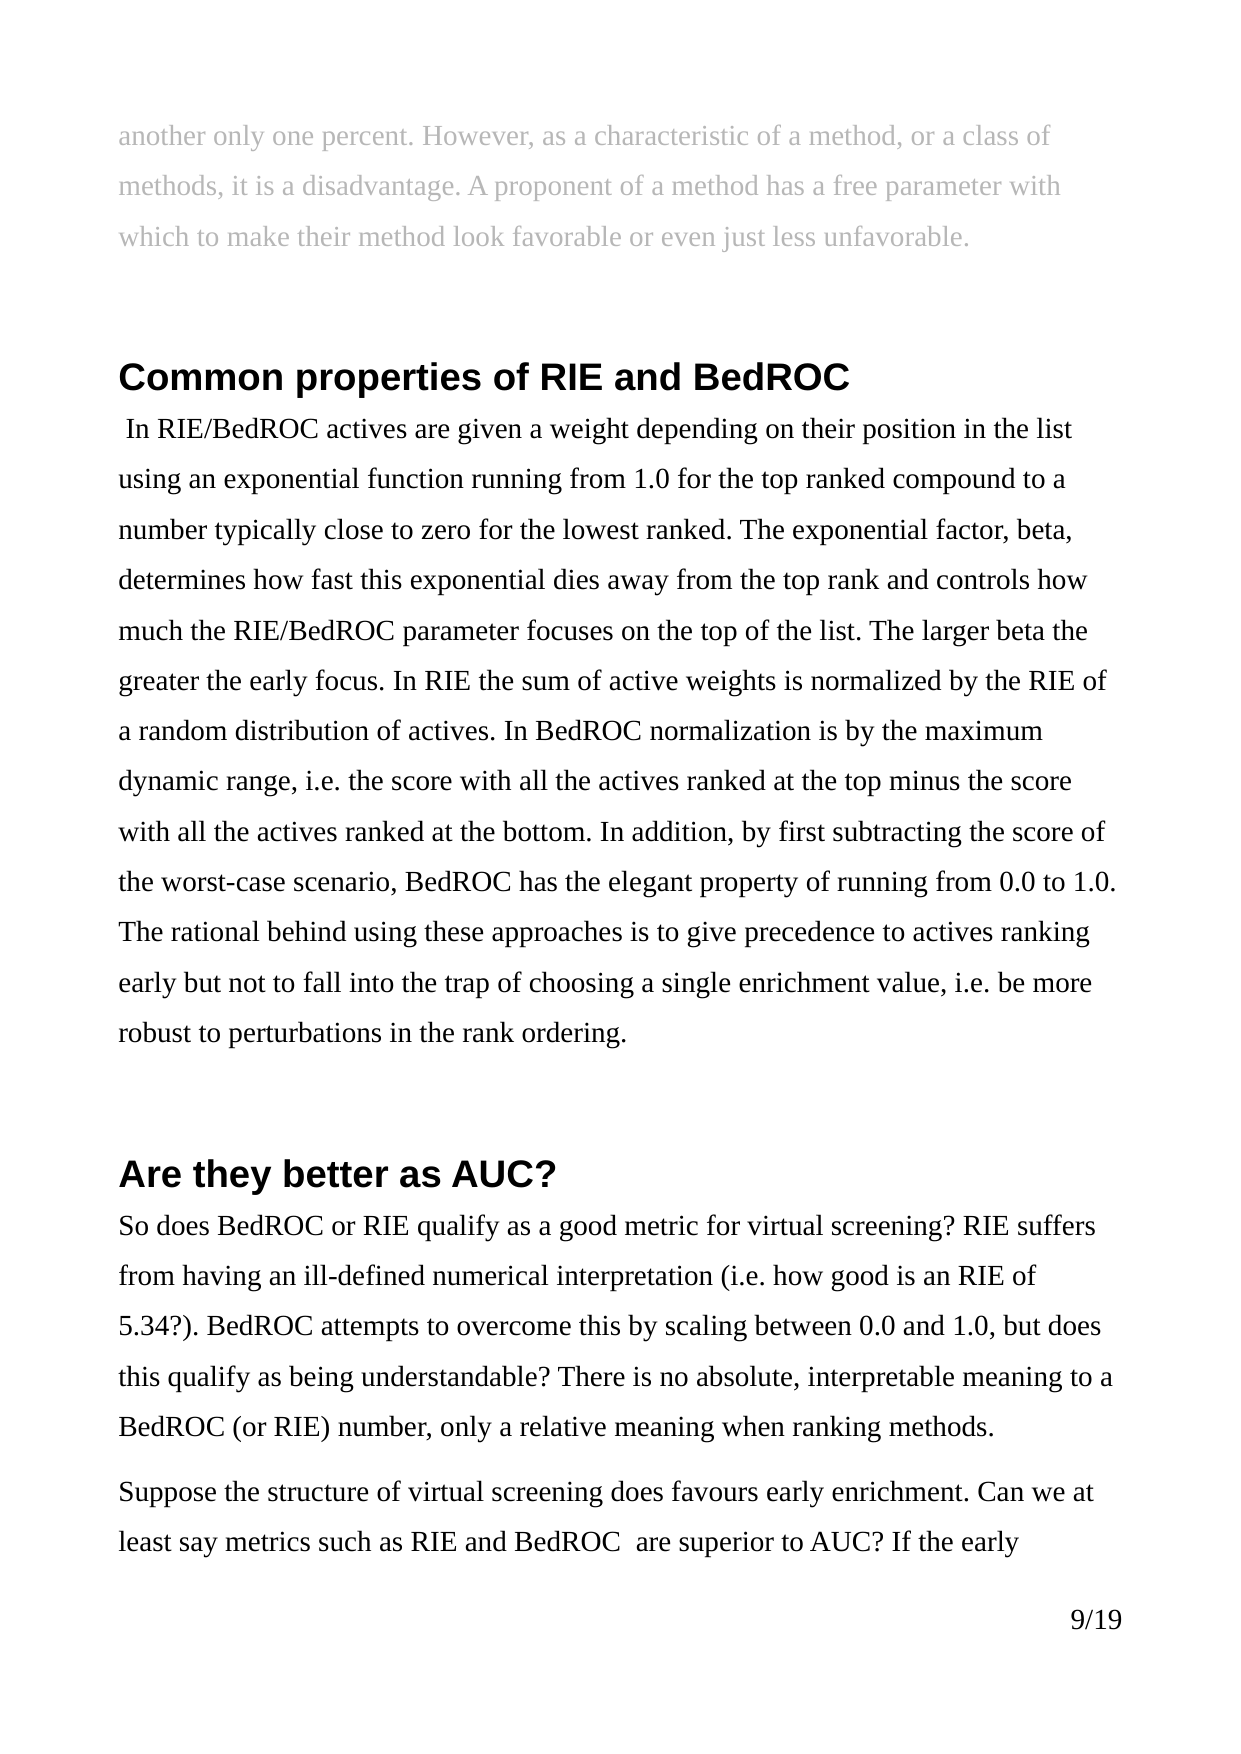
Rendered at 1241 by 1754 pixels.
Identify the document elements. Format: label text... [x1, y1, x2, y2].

text In RIE/BedROC actives are given a weight depending on their position in the list using an exponential function running from 1.0 for the top ranked compound to a number typically close to zero for the lowest ranked. The exponential factor, beta, determines how fast this exponential dies away from the top rank and controls how much the RIE/BedROC parameter focuses on the top of the list. The larger beta the greater the early focus. In RIE the sum of active weights is normalized by the RIE of a random distribution of actives. In BedROC normalization is by the maximum dynamic range, i.e. the score with all the actives ranked at the top minus the score with all the actives ranked at the bottom. In addition, by first subtracting the score of the worst-case scenario, BedROC has the elegant property of running from 0.0 to 1.0. The rational behind using these approaches is to give precedence to actives ranking early but not to fall into the trap of choosing a single enrichment value, i.e. be more robust to perturbations in the rank ordering. [118, 411, 1122, 1049]
subtitle Common properties of RIE and BedROC [118, 355, 1122, 399]
text another only one percent. However, as a characteristic of a method, or a class of methods, it is a disadvantage. A proponent of a method has a free parameter with which to make their method look favorable or even just less unfavorable. [118, 118, 1122, 252]
subtitle Are they better as AUC? [118, 1151, 1122, 1195]
text Suppose the structure of virtual screening does favours early enrichment. Can we at least say metrics such as RIE and BedROC are superior to AUC? If the early [118, 1474, 1122, 1558]
text So does BedROC or RIE qualify as a good metric for virtual screening? RIE suffers from having an ill-defined numerical interpretation (i.e. how good is an RIE of 5.34?). BedROC attempts to overcome this by scaling between 0.0 and 1.0, but does this qualify as being understandable? There is no absolute, interpretable meaning to a BedROC (or RIE) number, only a relative meaning when ranking methods. [118, 1208, 1122, 1442]
